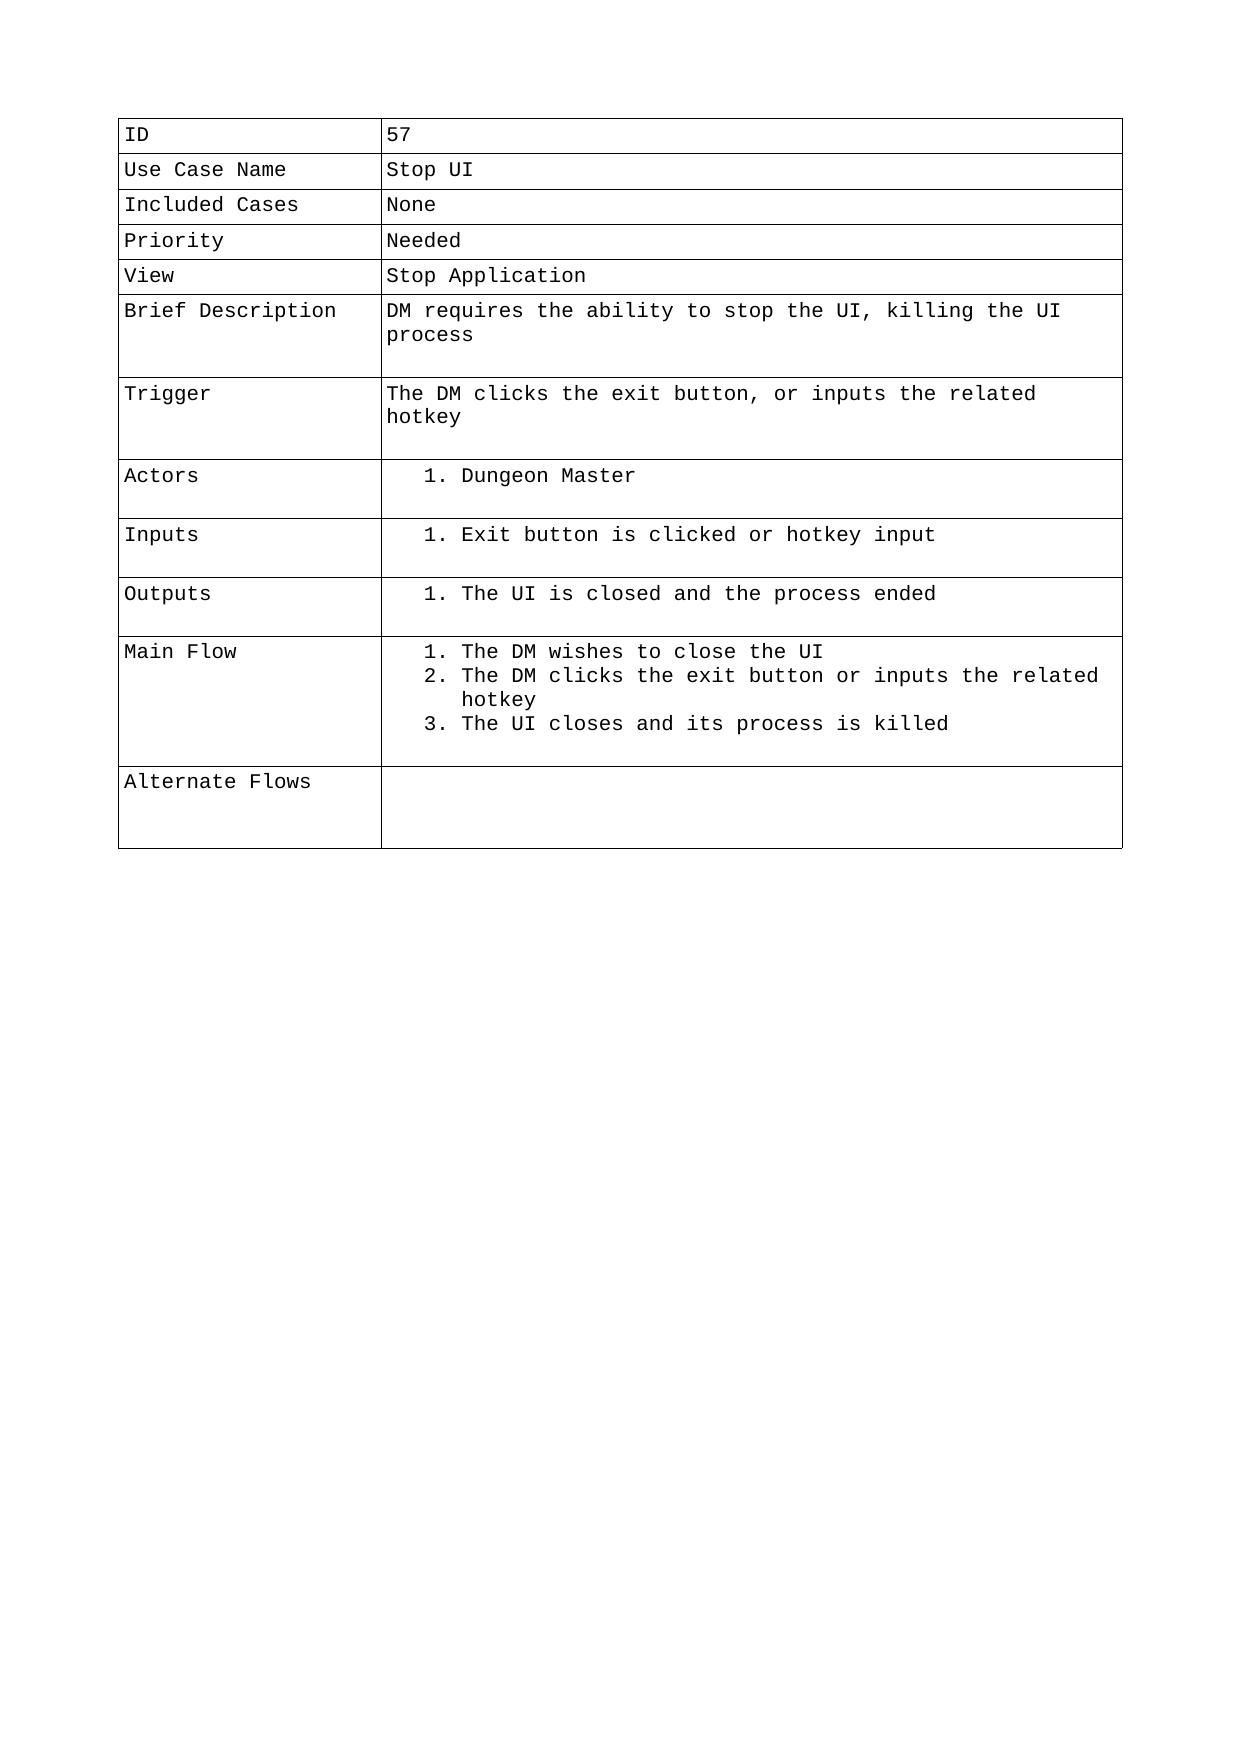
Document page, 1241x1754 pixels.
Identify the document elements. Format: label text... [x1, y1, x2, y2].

table_cell Brief Description [119, 295, 381, 377]
table_cell Needed [382, 225, 1122, 259]
table_cell View [119, 260, 381, 294]
table_cell The DM wishes to close the UI The DM clicks the exit button or inputs the related hotkey The UI closes and its process is killed [382, 637, 1122, 766]
table_cell Alternate Flows [119, 767, 381, 848]
table_cell [382, 767, 1122, 848]
table_header 57 [382, 119, 1122, 153]
table_cell Use Case Name [119, 154, 381, 188]
table_cell The UI is closed and the process ended [382, 578, 1122, 636]
table_cell DM requires the ability to stop the UI, killing the UI process [382, 295, 1122, 377]
table_cell The DM clicks the exit button, or inputs the related hotkey [382, 378, 1122, 459]
table_header ID [119, 119, 381, 153]
table_cell Priority [119, 225, 381, 259]
table_cell Main Flow [119, 637, 381, 766]
table_cell None [382, 190, 1122, 224]
table_cell 1. Dungeon Master [382, 460, 1122, 518]
table_cell Stop UI [382, 154, 1122, 188]
table_cell Inputs [119, 519, 381, 577]
table_cell Outputs [119, 578, 381, 636]
table_cell Stop Application [382, 260, 1122, 294]
table_cell Actors [119, 460, 381, 518]
table_cell Exit button is clicked or hotkey input [382, 519, 1122, 577]
table_cell Included Cases [119, 190, 381, 224]
table_cell Trigger [119, 378, 381, 459]
